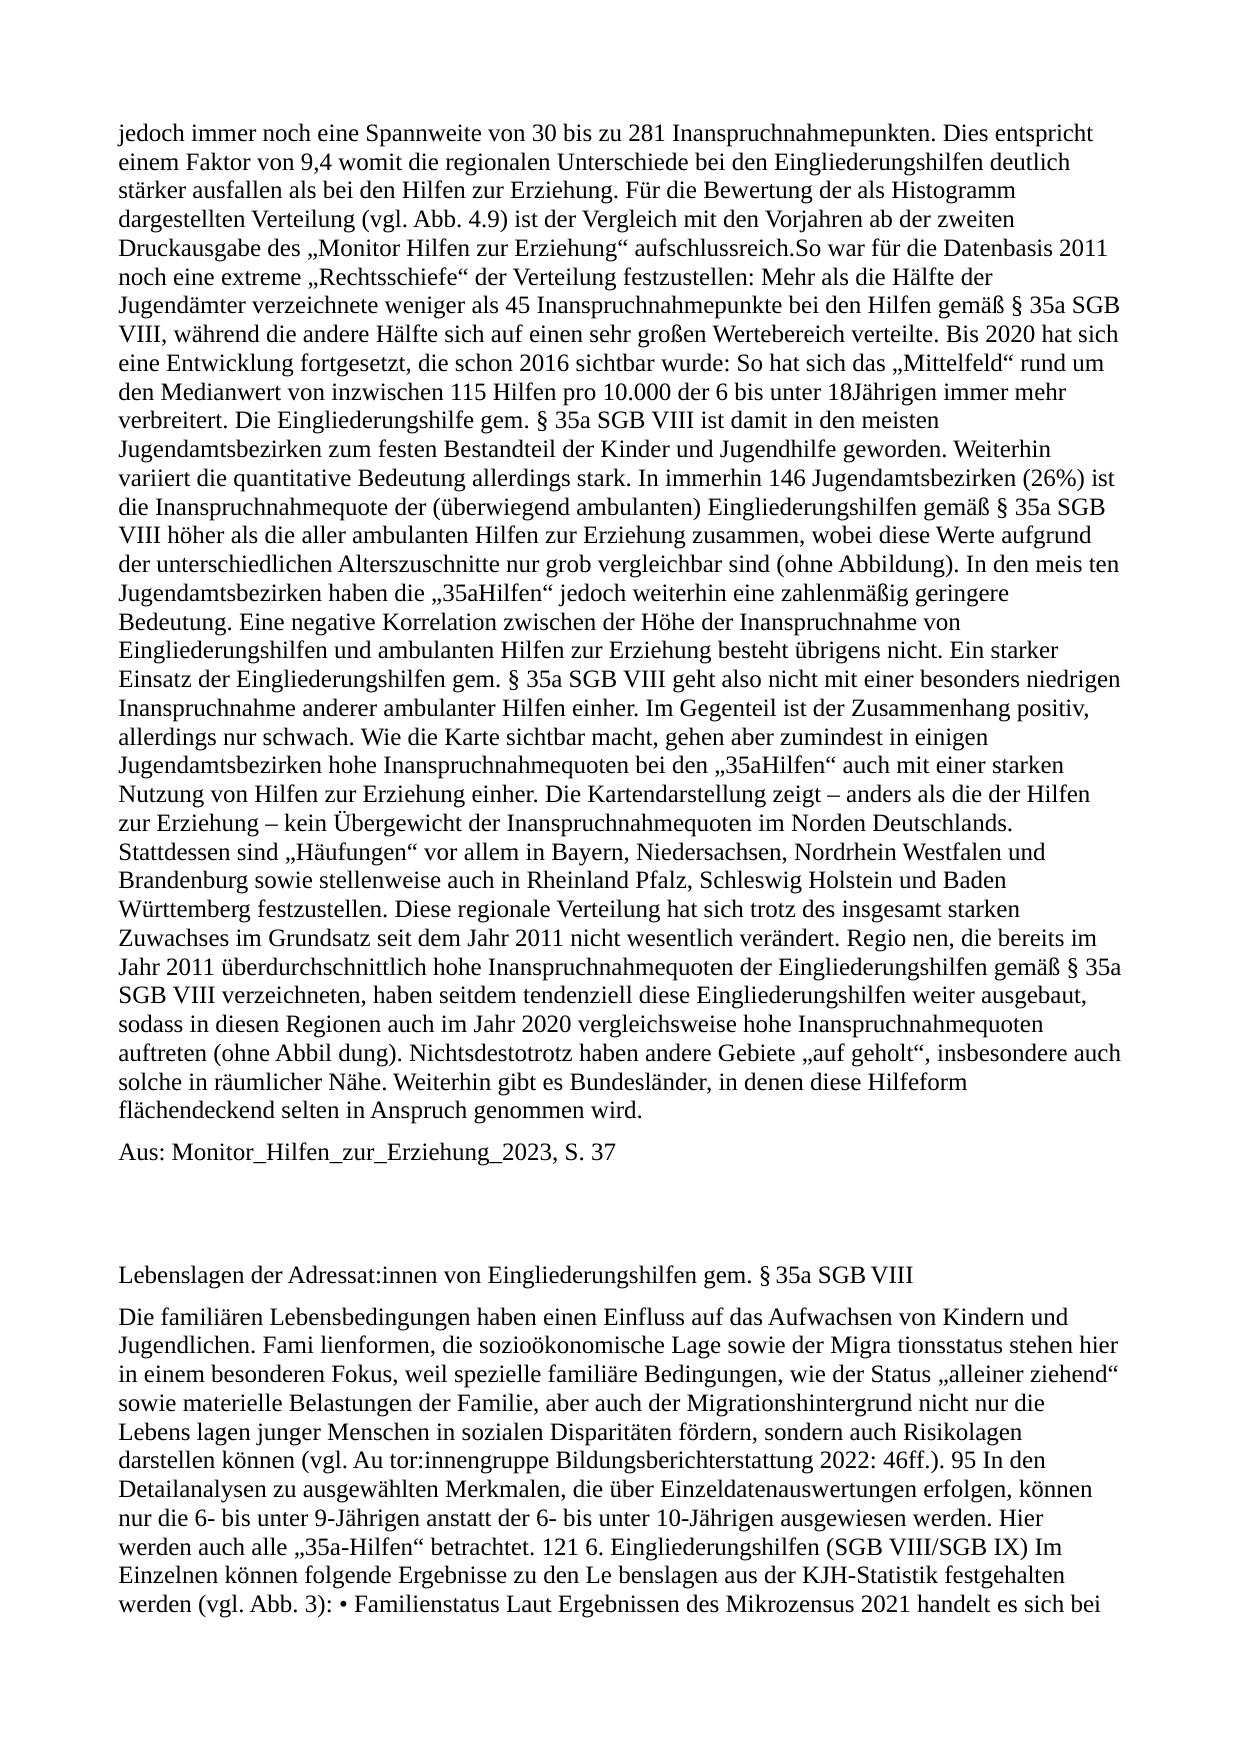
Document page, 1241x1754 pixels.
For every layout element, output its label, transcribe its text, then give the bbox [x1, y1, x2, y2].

text jedoch immer noch eine Spannweite von 30 bis zu 281 Inanspruchnahmepunkten. Dies entspricht einem Faktor von 9,4 womit die regionalen Unterschiede bei den Eingliederungshilfen deutlich stärker ausfallen als bei den Hilfen zur Erziehung. Für die Bewertung der als Histogramm dargestellten Verteilung (vgl. Abb. 4.9) ist der Vergleich mit den Vorjahren ab der zweiten Druckausgabe des „Monitor Hilfen zur Erziehung“ aufschlussreich.So war für die Datenbasis 2011 noch eine extreme „Rechtsschiefe“ der Verteilung festzustellen: Mehr als die Hälfte der Jugendämter verzeichnete weniger als 45 Inanspruchnahmepunkte bei den Hilfen gemäß § 35a SGB VIII, während die andere Hälfte sich auf einen sehr großen Wertebereich verteilte. Bis 2020 hat sich eine Entwicklung fortgesetzt, die schon 2016 sichtbar wurde: So hat sich das „Mittelfeld“ rund um den Medianwert von inzwischen 115 Hilfen pro 10.000 der 6 bis unter 18Jährigen immer mehr verbreitert. Die Eingliederungshilfe gem. § 35a SGB VIII ist damit in den meisten Jugendamtsbezirken zum festen Bestandteil der Kinder und Jugendhilfe geworden. Weiterhin variiert die quantitative Bedeutung allerdings stark. In immerhin 146 Jugendamtsbezirken (26%) ist die Inanspruchnahmequote der (überwiegend ambulanten) Eingliederungshilfen gemäß § 35a SGB VIII höher als die aller ambulanten Hilfen zur Erziehung zusammen, wobei diese Werte aufgrund der unterschiedlichen Alterszuschnitte nur grob vergleichbar sind (ohne Abbildung). In den meis ten Jugendamtsbezirken haben die „35aHilfen“ jedoch weiterhin eine zahlenmäßig geringere Bedeutung. Eine negative Korrelation zwischen der Höhe der Inanspruchnahme von Eingliederungshilfen und ambulanten Hilfen zur Erziehung besteht übrigens nicht. Ein starker Einsatz der Eingliederungshilfen gem. § 35a SGB VIII geht also nicht mit einer besonders niedrigen Inanspruchnahme anderer ambulanter Hilfen einher. Im Gegenteil ist der Zusammenhang positiv, allerdings nur schwach. Wie die Karte sichtbar macht, gehen aber zumindest in einigen Jugendamtsbezirken hohe Inanspruchnahmequoten bei den „35aHilfen“ auch mit einer starken Nutzung von Hilfen zur Erziehung einher. Die Kartendarstellung zeigt – anders als die der Hilfen zur Erziehung – kein Übergewicht der Inanspruchnahmequoten im Norden Deutschlands. Stattdessen sind „Häufungen“ vor allem in Bayern, Niedersachsen, Nordrhein Westfalen und Brandenburg sowie stellenweise auch in Rheinland Pfalz, Schleswig Holstein und Baden Württemberg festzustellen. Diese regionale Verteilung hat sich trotz des insgesamt starken Zuwachses im Grundsatz seit dem Jahr 2011 nicht wesentlich verändert. Regio nen, die bereits im Jahr 2011 überdurchschnittlich hohe Inanspruchnahmequoten der Eingliederungshilfen gemäß § 35a SGB VIII verzeichneten, haben seitdem tendenziell diese Eingliederungshilfen weiter ausgebaut, sodass in diesen Regionen auch im Jahr 2020 vergleichsweise hohe Inanspruchnahmequoten auftreten (ohne Abbil dung). Nichtsdestotrotz haben andere Gebiete „auf geholt“, insbesondere auch solche in räumlicher Nähe. Weiterhin gibt es Bundesländer, in denen diese Hilfeform flächendeckend selten in Anspruch genommen wird. [118, 118, 1122, 1124]
text Aus: Monitor_Hilfen_zur_Erziehung_2023, S. 37 [118, 1137, 1122, 1166]
text Die familiären Lebensbedingungen haben einen Einfluss auf das Aufwachsen von Kindern und Jugendlichen. Fami lienformen, die sozioökonomische Lage sowie der Migra tionsstatus stehen hier in einem besonderen Fokus, weil spezielle familiäre Bedingungen, wie der Status „alleiner ziehend“ sowie materielle Belastungen der Familie, aber auch der Migrationshintergrund nicht nur die Lebens lagen junger Menschen in sozialen Disparitäten fördern, sondern auch Risikolagen darstellen können (vgl. Au tor:innengruppe Bildungsberichterstattung 2022: 46ff.). 95 In den Detailanalysen zu ausgewählten Merkmalen, die über Einzeldatenauswertungen erfolgen, können nur die 6- bis unter 9-Jährigen anstatt der 6- bis unter 10-Jährigen ausgewiesen werden. Hier werden auch alle „35a-Hilfen“ betrachtet. 121 6. Eingliederungshilfen (SGB VIII/SGB IX) Im Einzelnen können folgende Ergebnisse zu den Le benslagen aus der KJH-Statistik festgehalten werden (vgl. Abb. 3): • Familienstatus Laut Ergebnissen des Mikrozensus 2021 handelt es sich bei [118, 1302, 1122, 1618]
text Lebenslagen der Adressat:innen von Eingliederungshilfen gem. § 35a SGB VIII [118, 1261, 1122, 1289]
